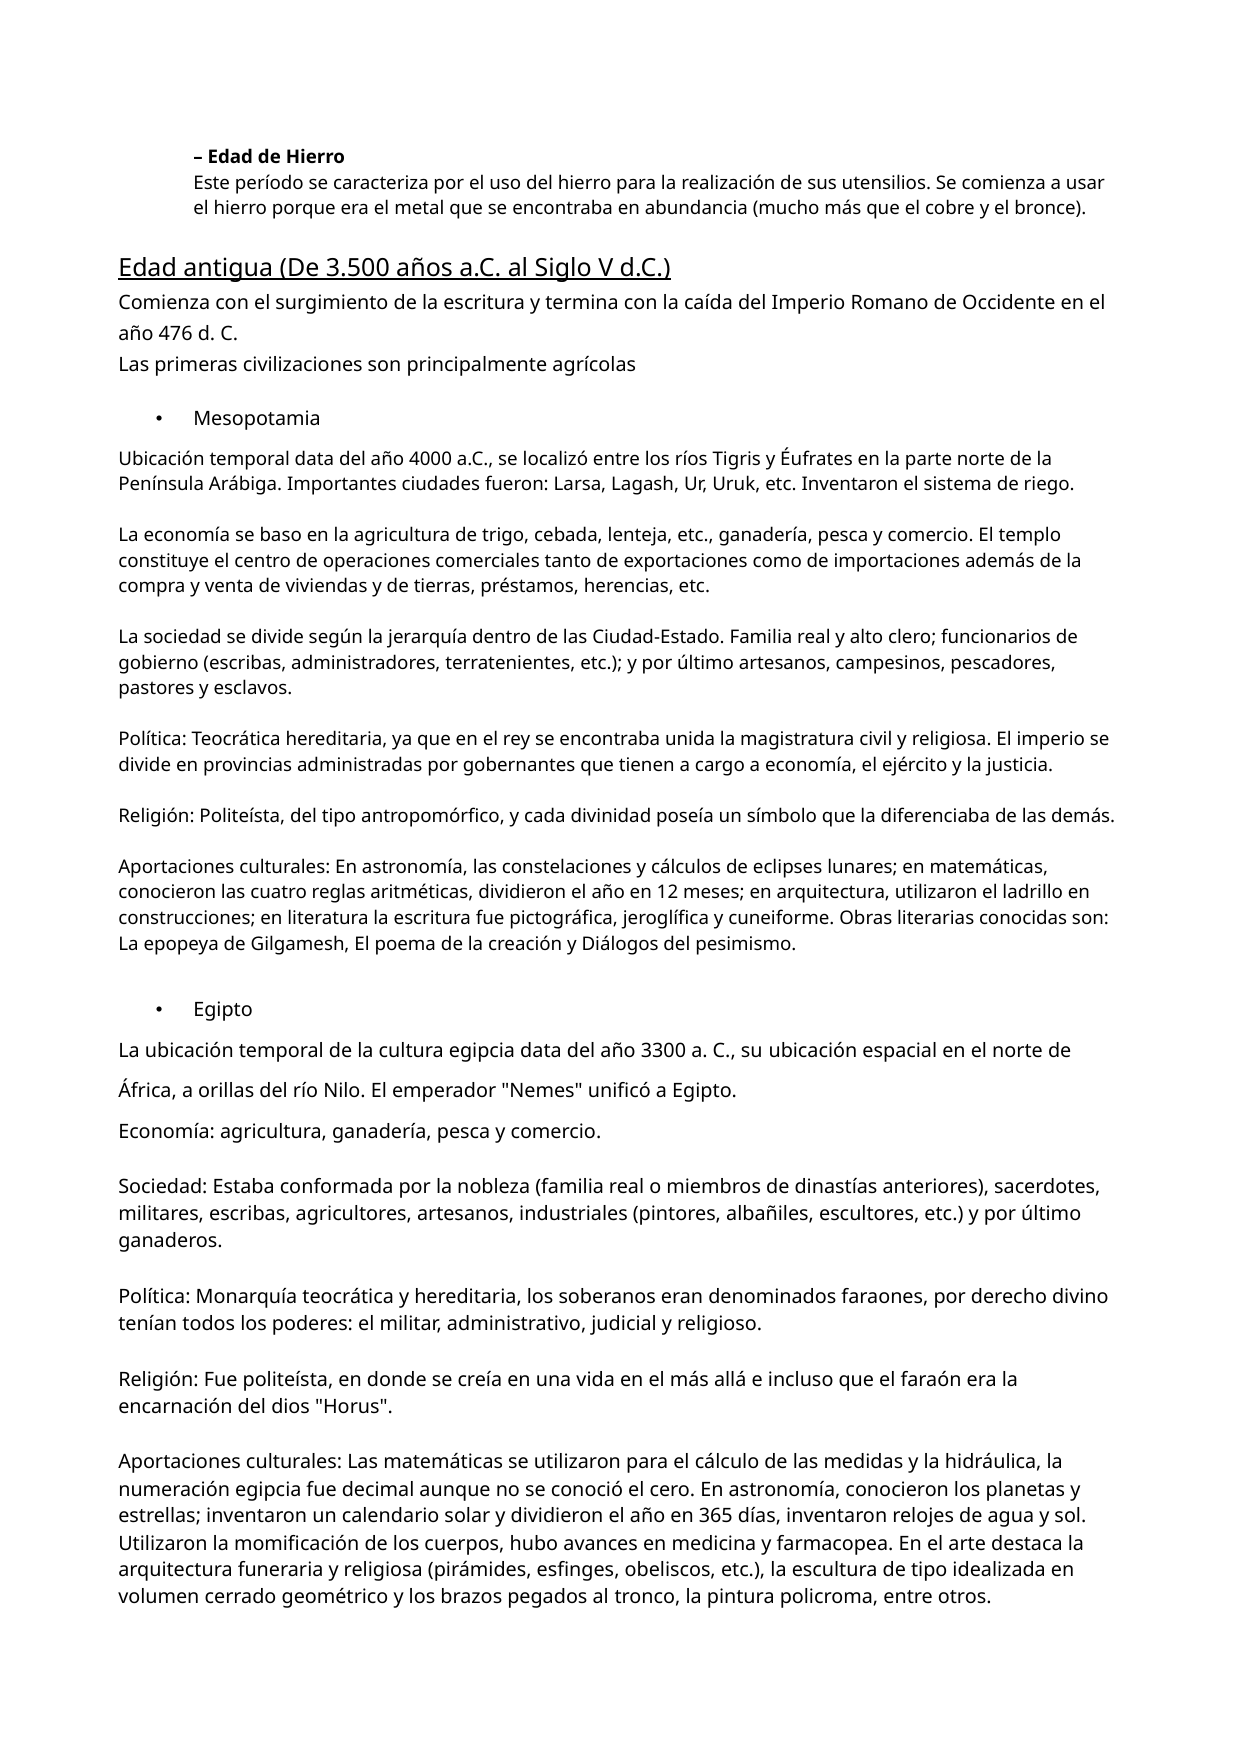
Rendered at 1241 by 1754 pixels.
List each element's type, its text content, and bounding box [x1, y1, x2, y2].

text La sociedad se divide según la jerarquía dentro de las Ciudad-Estado. Familia real y alto clero; funcionarios de gobierno (escribas, administradores, terratenientes, etc.); y por último artesanos, campesinos, pescadores, pastores y esclavos. [118, 623, 1122, 700]
text – Edad de Hierro [193, 144, 1122, 169]
text Economía: agricultura, ganadería, pesca y comercio. [118, 1117, 1122, 1144]
text Política: Monarquía teocrática y hereditaria, los soberanos eran denominados faraones, por derecho divino tenían todos los poderes: el militar, administrativo, judicial y religioso. [118, 1282, 1122, 1336]
list Mesopotamia [156, 404, 1122, 431]
text Sociedad: Estaba conformada por la nobleza (familia real o miembros de dinastías anteriores), sacerdotes, militares, escribas, agricultores, artesanos, industriales (pintores, albañiles, escultores, etc.) y por último ganaderos. [118, 1173, 1122, 1254]
text Ubicación temporal data del año 4000 a.C., se localizó entre los ríos Tigris y Éufrates en la parte norte de la Península Arábiga. Importantes ciudades fueron: Larsa, Lagash, Ur, Uruk, etc. Inventaron el sistema de riego. [118, 445, 1122, 496]
text La economía se baso en la agricultura de trigo, cebada, lenteja, etc., ganadería, pesca y comercio. El templo constituye el centro de operaciones comerciales tanto de exportaciones como de importaciones además de la compra y venta de viviendas y de tierras, préstamos, herencias, etc. [118, 521, 1122, 598]
text Edad antigua (De 3.500 años a.C. al Siglo V d.C.) [118, 249, 1122, 283]
text Las primeras civilizaciones son principalmente agrícolas [118, 351, 1122, 377]
text Comienza con el surgimiento de la escritura y termina con la caída del Imperio Romano de Occidente en el año 476 d. C. [118, 289, 1122, 347]
text Religión: Politeísta, del tipo antropomórfico, y cada divinidad poseía un símbolo que la diferenciaba de las demás. [118, 802, 1122, 828]
text Aportaciones culturales: Las matemáticas se utilizaron para el cálculo de las medidas y la hidráulica, la numeración egipcia fue decimal aunque no se conoció el cero. En astronomía, conocieron los planetas y estrellas; inventaron un calendario solar y dividieron el año en 365 días, inventaron relojes de agua y sol. Utilizaron la momificación de los cuerpos, hubo avances en medicina y farmacopea. En el arte destaca la arquitectura funeraria y religiosa (pirámides, esfinges, obeliscos, etc.), la escultura de tipo idealizada en volumen cerrado geométrico y los brazos pegados al tronco, la pintura policroma, entre otros. [118, 1448, 1122, 1610]
text Política: Teocrática hereditaria, ya que en el rey se encontraba unida la magistratura civil y religiosa. El imperio se divide en provincias administradas por gobernantes que tienen a cargo a economía, el ejército y la justicia. [118, 726, 1122, 777]
text Este período se caracteriza por el uso del hierro para la realización de sus utensilios. Se comienza a usar el hierro porque era el metal que se encontraba en abundancia (mucho más que el cobre y el bronce). [193, 169, 1122, 220]
list Egipto [156, 996, 1122, 1023]
text Aportaciones culturales: En astronomía, las constelaciones y cálculos de eclipses lunares; en matemáticas, conocieron las cuatro reglas aritméticas, dividieron el año en 12 meses; en arquitectura, utilizaron el ladrillo en construcciones; en literatura la escritura fue pictográfica, jeroglífica y cuneiforme. Obras literarias conocidas son: La epopeya de Gilgamesh, El poema de la creación y Diálogos del pesimismo. [118, 853, 1122, 955]
text La ubicación temporal de la cultura egipcia data del año 3300 a. C., su ubicación espacial en el norte de África, a orillas del río Nilo. El emperador "Nemes" unificó a Egipto. [118, 1036, 1122, 1103]
text Religión: Fue politeísta, en donde se creía en una vida en el más allá e incluso que el faraón era la encarnación del dios "Horus". [118, 1365, 1122, 1419]
